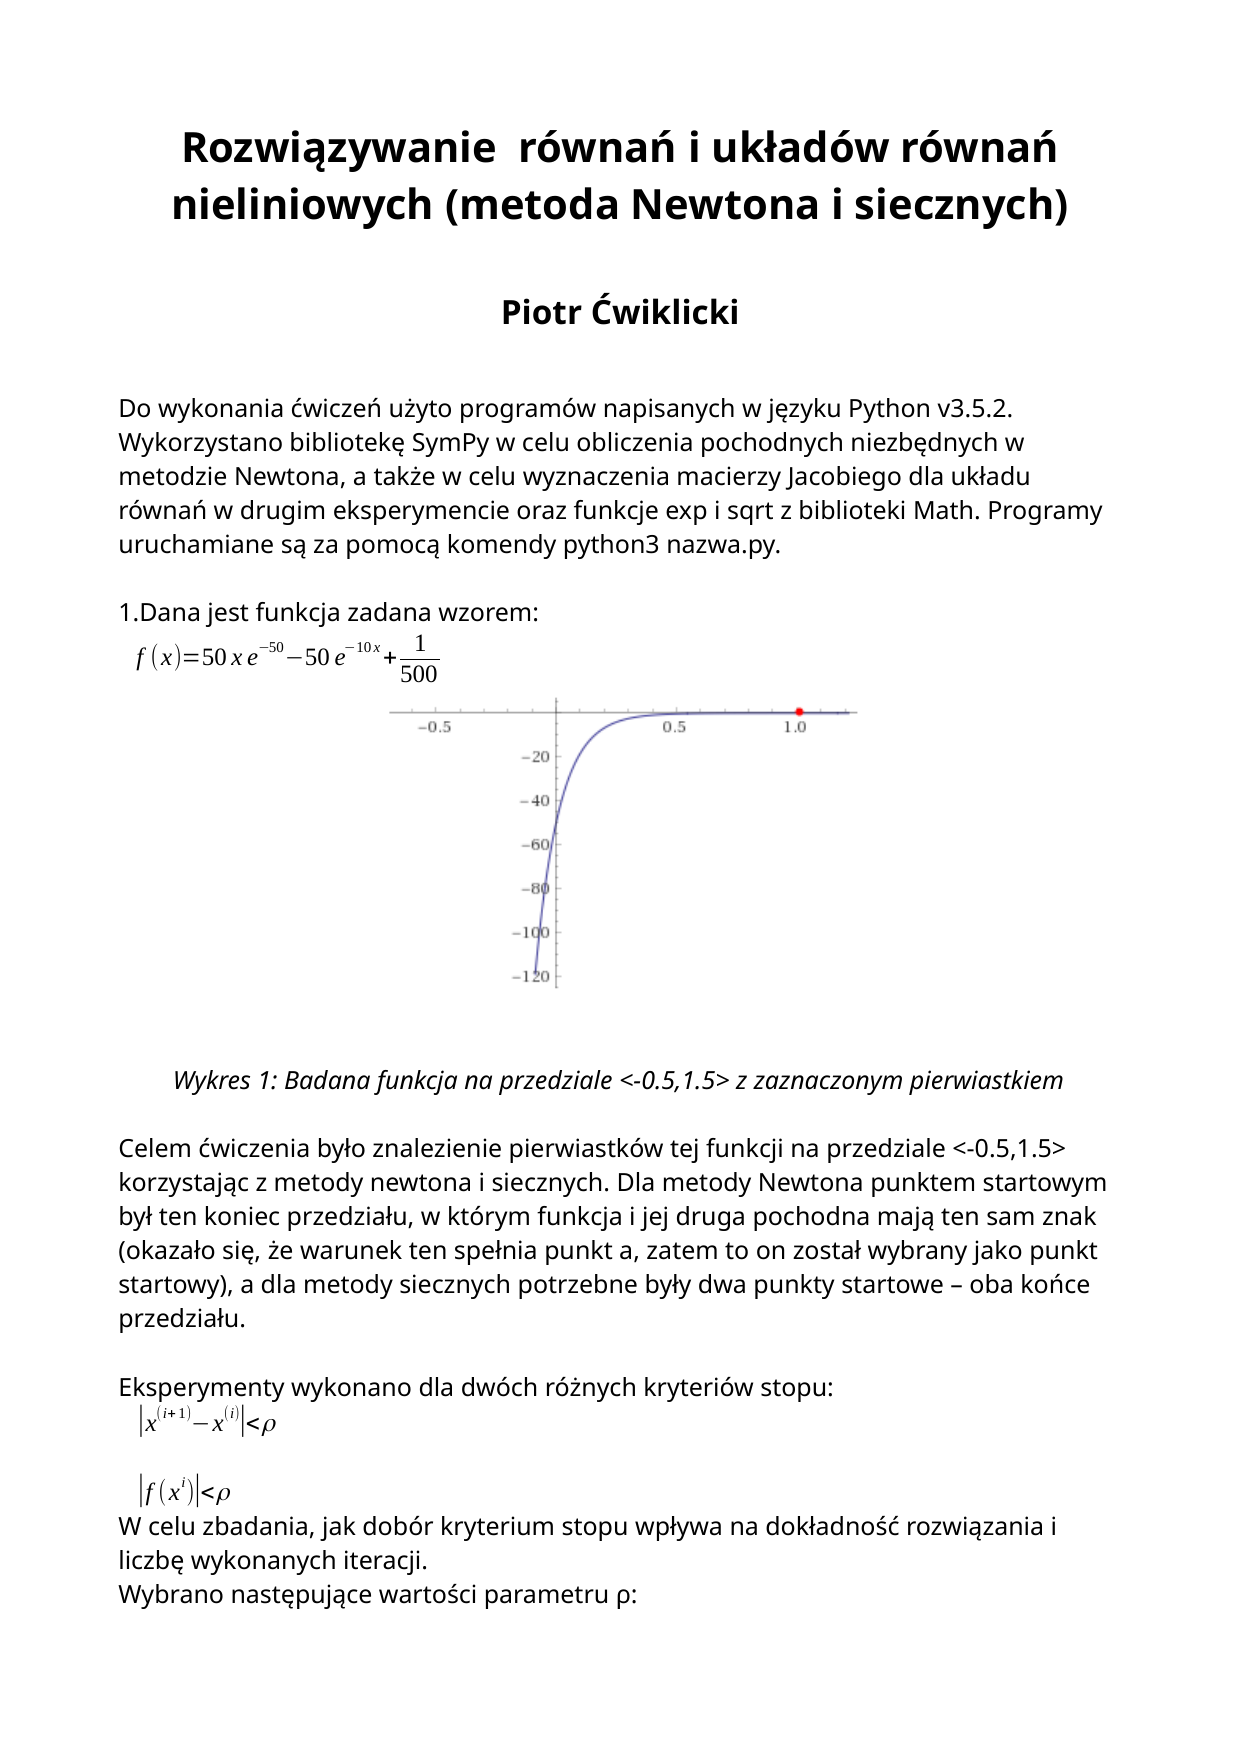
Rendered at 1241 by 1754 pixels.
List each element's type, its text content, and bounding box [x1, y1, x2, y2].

picture [363, 688, 878, 1001]
text Do wykonania ćwiczeń użyto programów napisanych w języku Python v3.5.2. Wykorzystano bibliotekę SymPy w celu obliczenia pochodnych niezbędnych w metodzie Newtona, a także w celu wyznaczenia macierzy Jacobiego dla układu równań w drugim eksperymencie oraz funkcje exp i sqrt z biblioteki Math. Programy uruchamiane są za pomocą komendy python3 nazwa.py. [118, 391, 1122, 561]
text Eksperymenty wykonano dla dwóch różnych kryteriów stopu: [118, 1369, 1122, 1403]
text Wykres 1: Badana funkcja na przedziale <-0.5,1.5> z zaznaczonym pierwiastkiem [118, 1063, 1122, 1097]
text Celem ćwiczenia było znalezienie pierwiastków tej funkcji na przedziale <-0.5,1.5> korzystając z metody newtona i siecznych. Dla metody Newtona punktem startowym był ten koniec przedziału, w którym funkcja i jej druga pochodna mają ten sam znak (okazało się, że warunek ten spełnia punkt a, zatem to on został wybrany jako punkt startowy), a dla metody siecznych potrzebne były dwa punkty startowe – oba końce przedziału. [118, 1131, 1122, 1335]
text 1.Dana jest funkcja zadana wzorem: [118, 595, 1122, 629]
text Piotr Ćwiklicki [118, 288, 1122, 334]
text W celu zbadania, jak dobór kryterium stopu wpływa na dokładność rozwiązania i liczbę wykonanych iteracji. [118, 1508, 1122, 1577]
text Wybrano następujące wartości parametru ρ: [118, 1577, 1122, 1611]
text Rozwiązywanie równań i układów równań nieliniowych (metoda Newtona i siecznych) [118, 118, 1122, 232]
